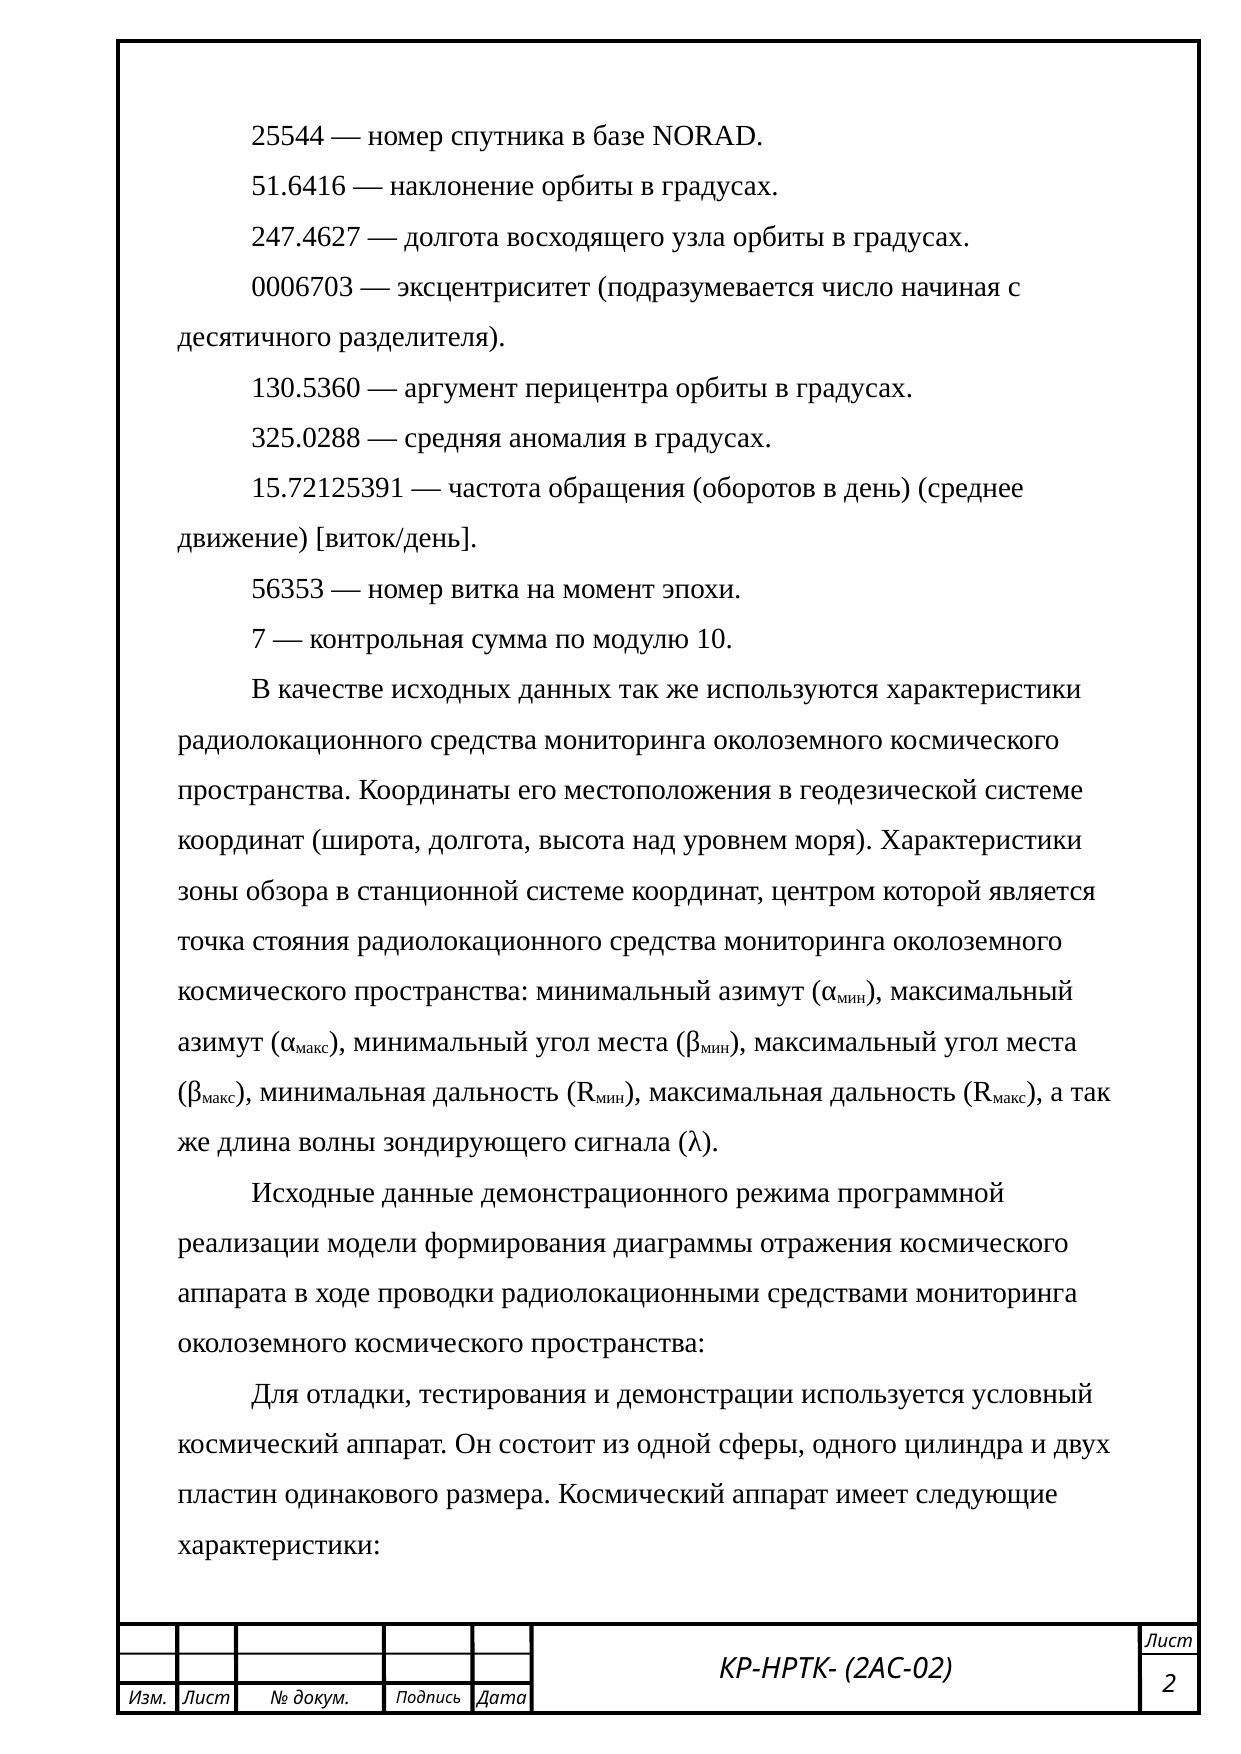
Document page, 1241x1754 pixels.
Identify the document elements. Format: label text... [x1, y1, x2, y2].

text 15.72125391 — частота обращения (оборотов в день) (среднее движение) [виток/день]. [177, 470, 1122, 554]
text 7 — контрольная сумма по модулю 10. [177, 621, 1122, 655]
text 25544 — номер спутника в базе NORAD. [177, 118, 1122, 152]
text 51.6416 — наклонение орбиты в градусах. [177, 168, 1122, 202]
text 0006703 — эксцентриситет (подразумевается число начиная с десятичного разделителя). [177, 269, 1122, 353]
text Для отладки, тестирования и демонстрации используется условный космический аппарат. Он состоит из одной сферы, одного цилиндра и двух пластин одинакового размера. Космический аппарат имеет следующие характеристики: [177, 1376, 1122, 1560]
text 325.0288 — средняя аномалия в градусах. [177, 420, 1122, 453]
text В качестве исходных данных так же используются характеристики радиолокационного средства мониторинга околоземного космического пространства. Координаты его местоположения в геодезической системе координат (широта, долгота, высота над уровнем моря). Характеристики зоны обзора в станционной системе координат, центром которой является точка стояния радиолокационного средства мониторинга околоземного космического пространства: минимальный азимут (αмин), максимальный азимут (αмакс), минимальный угол места (βмин), максимальный угол места (βмакс), минимальная дальность (Rмин), максимальная дальность (Rмакс), а так же длина волны зондирующего сигнала (λ). [177, 672, 1122, 1158]
text 56353 — номер витка на момент эпохи. [177, 571, 1122, 604]
text 130.5360 — аргумент перицентра орбиты в градусах. [177, 370, 1122, 403]
text Исходные данные демонстрационного режима программной реализации модели формирования диаграммы отражения космического аппарата в ходе проводки радиолокационными средствами мониторинга околоземного космического пространства: [177, 1175, 1122, 1359]
text 247.4627 — долгота восходящего узла орбиты в градусах. [177, 219, 1122, 252]
